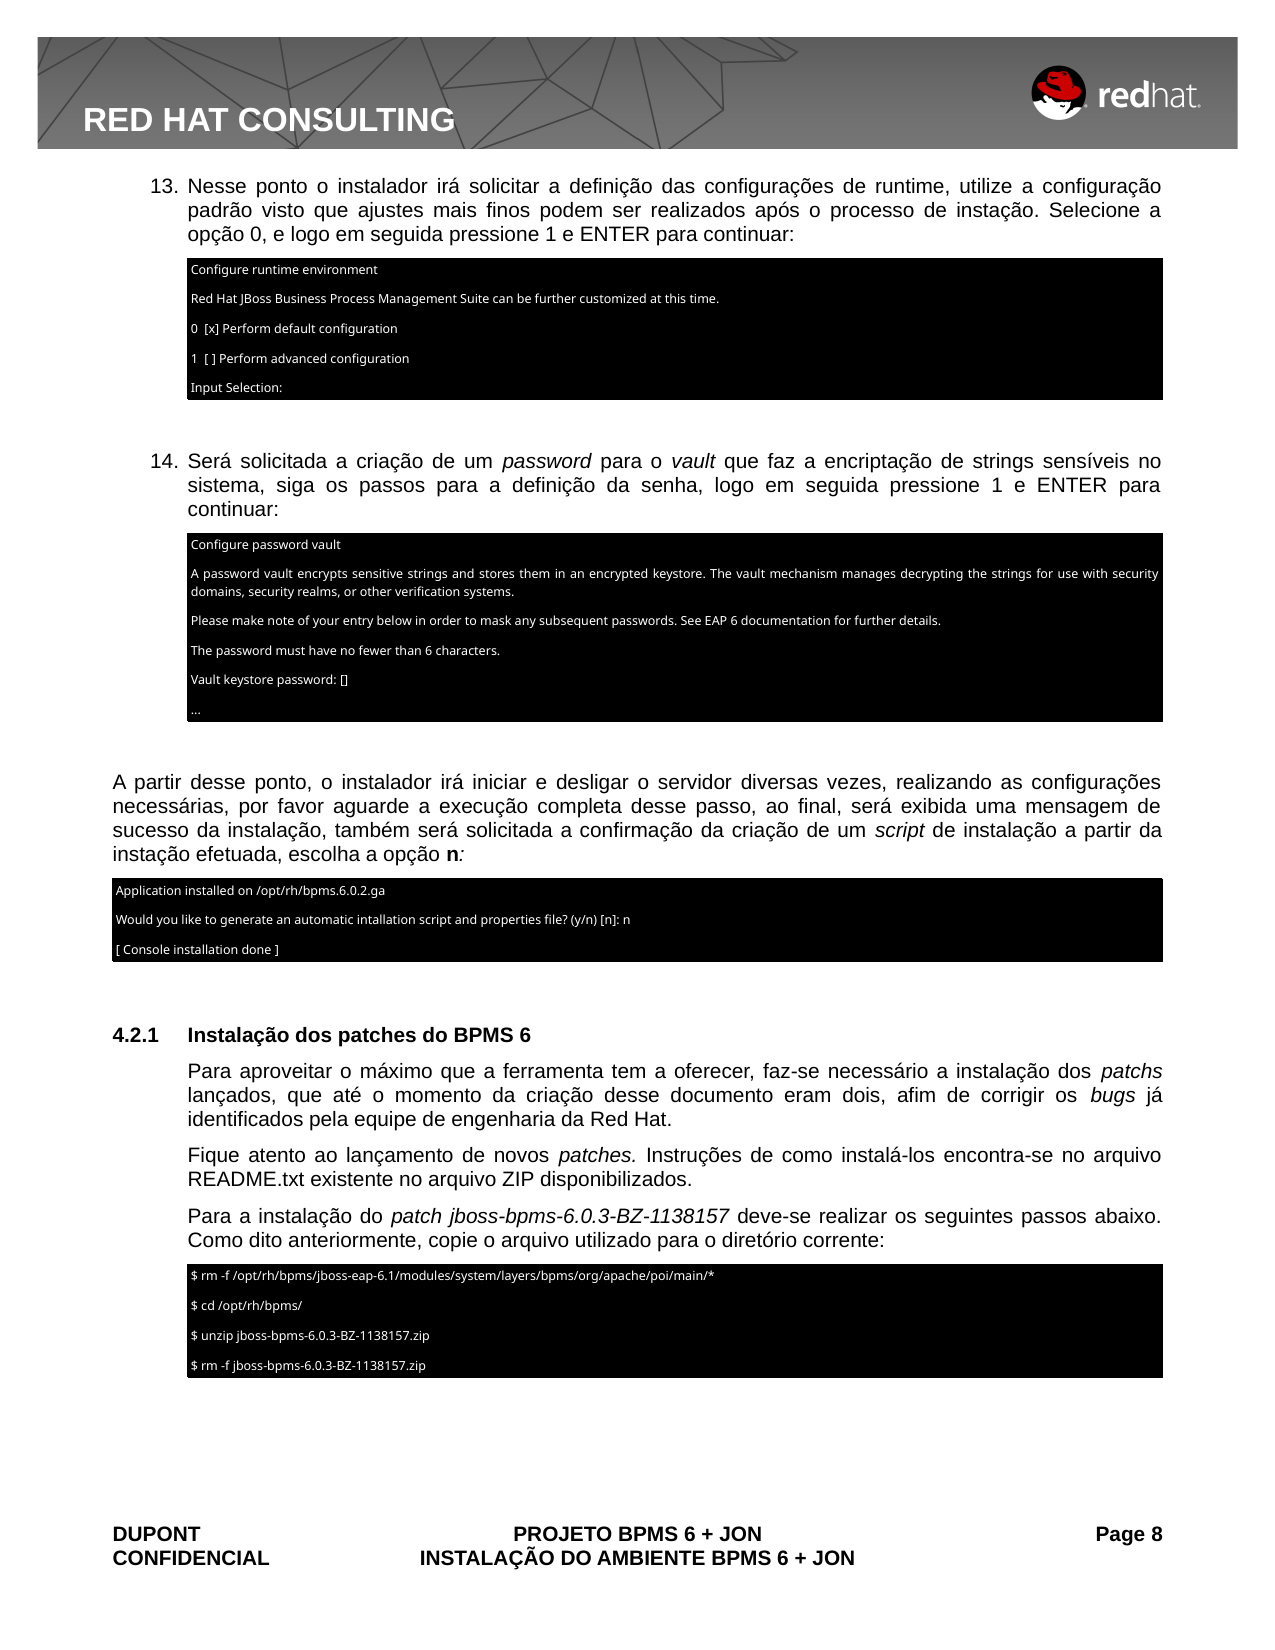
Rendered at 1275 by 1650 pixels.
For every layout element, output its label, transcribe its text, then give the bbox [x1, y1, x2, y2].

text Para aproveitar o máximo que a ferramenta tem a oferecer, faz-se necessário a instalação dos patchs lançados, que até o momento da criação desse documento eram dois, afim de corrigir os bugs já identificados pela equipe de engenharia da Red Hat. [187, 1059, 1162, 1131]
text Vault keystore password: [] [189, 668, 1162, 688]
text $ rm -f /opt/rh/bpms/jboss-eap-6.1/modules/system/layers/bpms/org/apache/poi/main/* [189, 1265, 1162, 1284]
list Será solicitada a criação de um password para o vault que faz a encriptação de strings sensíveis no sistema, siga os passos para a definição da senha, logo em seguida pressione 1 e ENTER para continuar: [150, 448, 1162, 520]
text A partir desse ponto, o instalador irá iniciar e desligar o servidor diversas vezes, realizando as configurações necessárias, por favor aguarde a execução completa desse passo, ao final, será exibida uma mensagem de sucesso da instalação, também será solicitada a confirmação da criação de um script de instalação a partir da instação efetuada, escolha a opção n: [112, 770, 1162, 866]
text Please make note of your entry below in order to mask any subsequent passwords. See EAP 6 documentation for further details. [189, 609, 1162, 629]
text Red Hat JBoss Business Process Management Suite can be further customized at this time. [189, 287, 1162, 308]
text ... [189, 698, 1162, 721]
text $ rm -f jboss-bpms-6.0.3-BZ-1138157.zip [189, 1354, 1162, 1377]
text 1 [ ] Perform advanced configuration [189, 347, 1162, 367]
text The password must have no fewer than 6 characters. [189, 639, 1162, 659]
subtitle Instalação dos patches do BPMS 6 [112, 1022, 1162, 1046]
text Application installed on /opt/rh/bpms.6.0.2.ga [114, 880, 1162, 899]
text Para a instalação do patch jboss-bpms-6.0.3-BZ-1138157 deve-se realizar os seguintes passos abaixo. Como dito anteriormente, copie o arquivo utilizado para o diretório corrente: [187, 1204, 1162, 1252]
text $ cd /opt/rh/bpms/ [189, 1294, 1162, 1314]
text [ Console installation done ] [114, 938, 1162, 961]
list Nesse ponto o instalador irá solicitar a definição das configurações de runtime, utilize a configuração padrão visto que ajustes mais finos podem ser realizados após o processo de instação. Selecione a opção 0, e logo em seguida pressione 1 e ENTER para continuar: [150, 173, 1162, 245]
text Configure runtime environment [189, 259, 1162, 278]
text Would you like to generate an automatic intallation script and properties file? (y/n) [n]: n [114, 908, 1162, 928]
text Input Selection: [189, 376, 1162, 399]
text Fique atento ao lançamento de novos patches. Instruções de como instalá-los encontra-se no arquivo README.txt existente no arquivo ZIP disponibilizados. [187, 1143, 1162, 1191]
text Configure password vault [189, 534, 1162, 553]
text $ unzip jboss-bpms-6.0.3-BZ-1138157.zip [189, 1324, 1162, 1344]
text A password vault encrypts sensitive strings and stores them in an encrypted keystore. The vault mechanism manages decrypting the strings for use with security domains, security realms, or other verification systems. [189, 562, 1162, 600]
text 0 [x] Perform default configuration [189, 317, 1162, 337]
picture [37, 37, 1238, 149]
